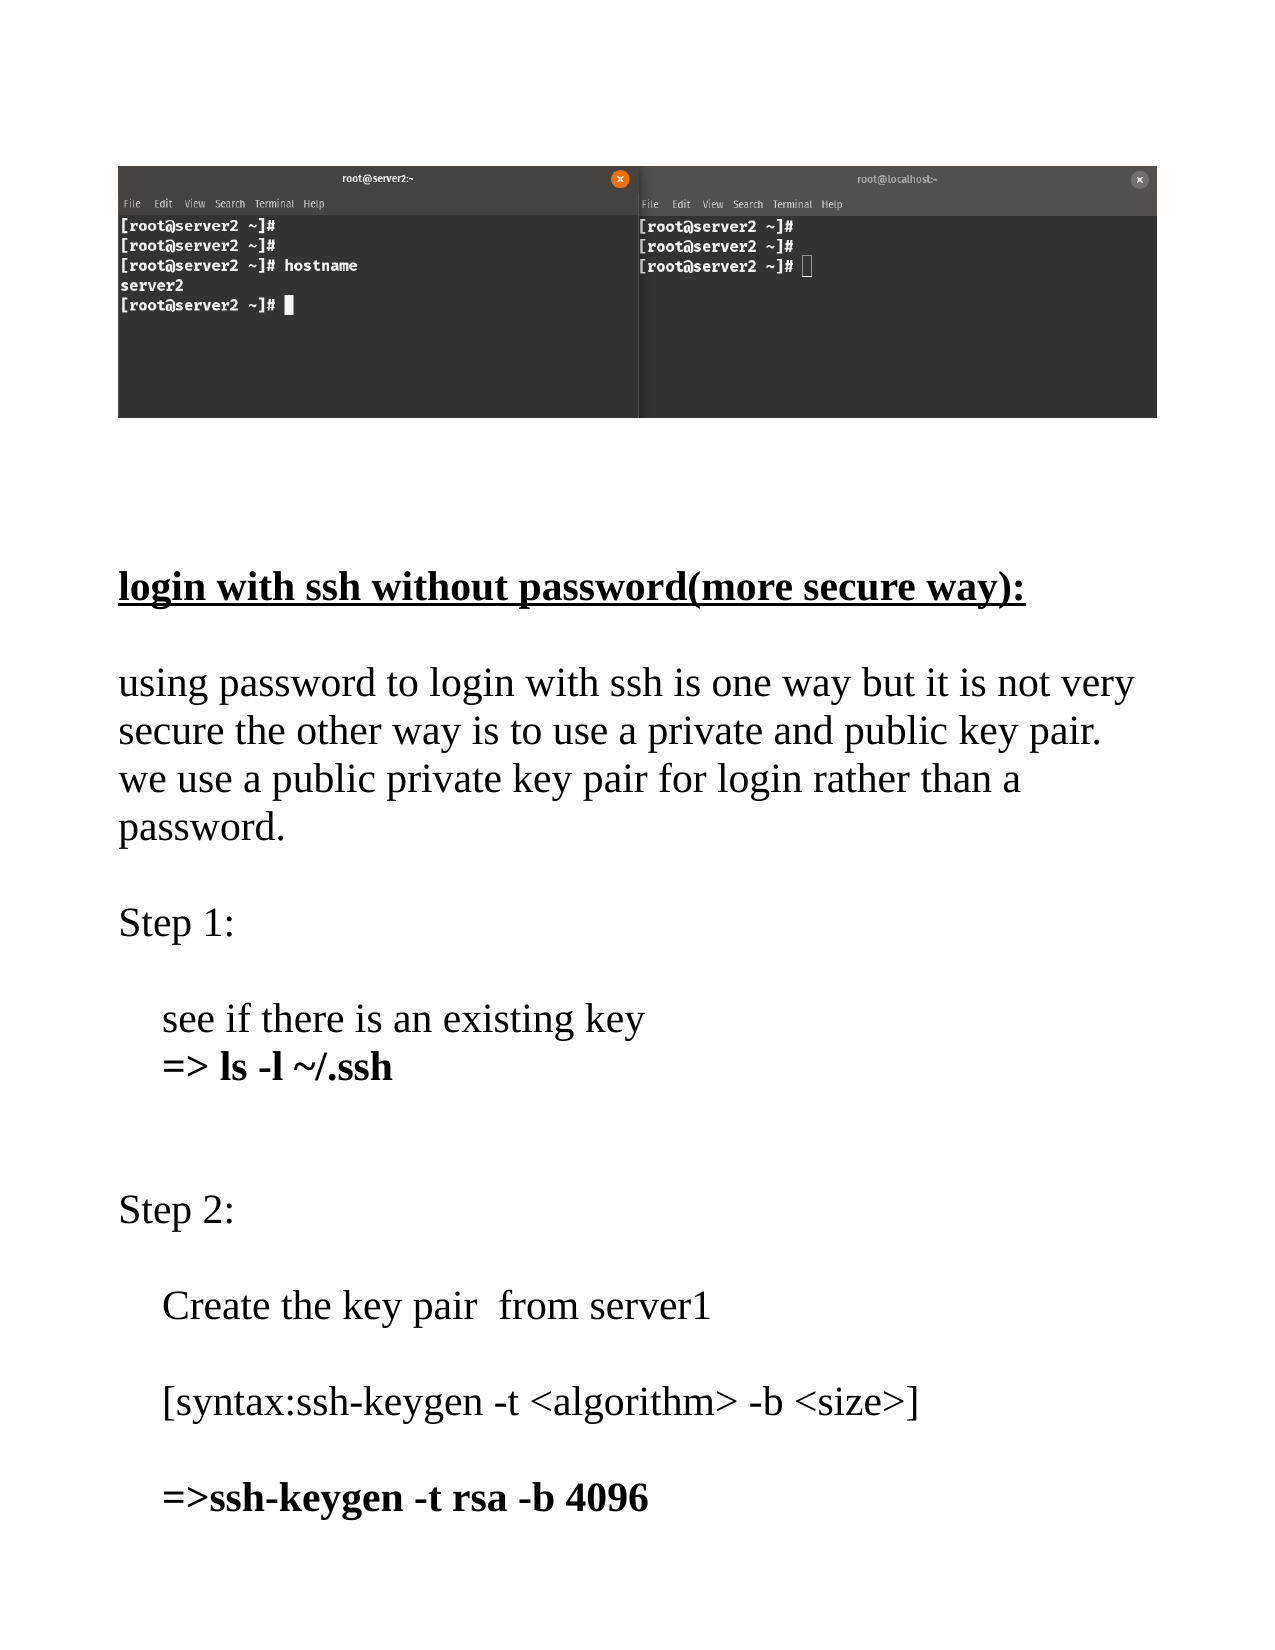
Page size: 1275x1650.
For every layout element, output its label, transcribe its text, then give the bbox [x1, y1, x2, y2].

text => ls -l ~/.ssh [118, 1041, 1157, 1089]
text see if there is an existing key [118, 993, 1157, 1041]
text login with ssh without password(more secure way): [118, 562, 1157, 610]
text Step 2: [118, 1185, 1157, 1233]
text using password to login with ssh is one way but it is not very secure the other way is to use a private and public key pair. we use a public private key pair for login rather than a password. [118, 658, 1157, 849]
text Step 1: [118, 897, 1157, 945]
picture [118, 166, 1157, 418]
text Create the key pair from server1 [118, 1281, 1157, 1328]
text [syntax:ssh-keygen -t <algorithm> -b <size>] [118, 1376, 1157, 1424]
text =>ssh-keygen -t rsa -b 4096 [118, 1472, 1157, 1520]
